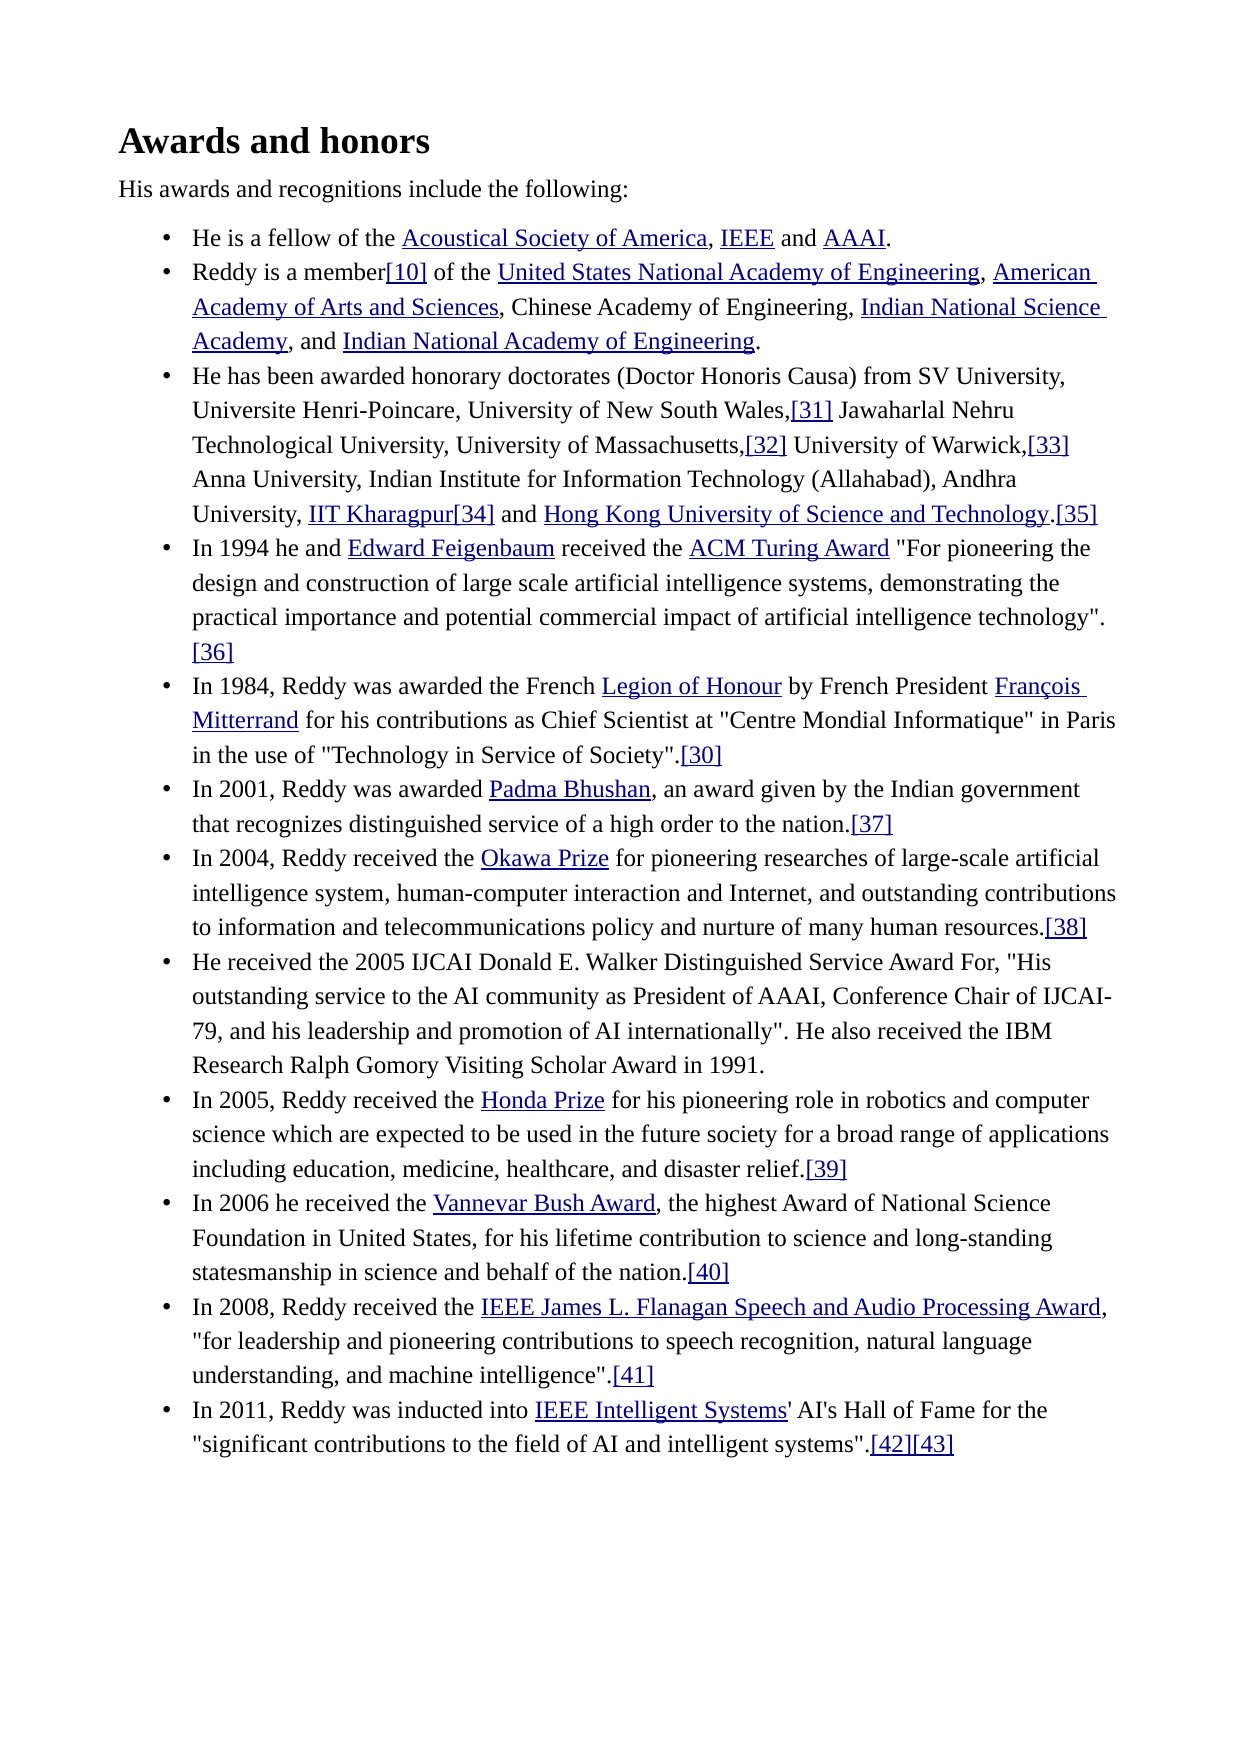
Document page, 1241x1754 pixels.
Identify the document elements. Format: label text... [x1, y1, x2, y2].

list He has been awarded honorary doctorates (Doctor Honoris Causa) from SV University, Universite Henri-Poincare, University of New South Wales,[31] Jawaharlal Nehru Technological University, University of Massachusetts,[32] University of Warwick,[33] Anna University, Indian Institute for Information Technology (Allahabad), Andhra University, IIT Kharagpur[34] and Hong Kong University of Science and Technology.[35] [162, 361, 1122, 527]
list He received the 2005 IJCAI Donald E. Walker Distinguished Service Award For, "His outstanding service to the AI community as President of AAAI, Conference Chair of IJCAI-79, and his leadership and promotion of AI internationally". He also received the IBM Research Ralph Gomory Visiting Scholar Award in 1991. [162, 947, 1122, 1079]
list He is a fellow of the Acoustical Society of America, IEEE and AAAI. [162, 223, 1122, 252]
list In 1994 he and Edward Feigenbaum received the ACM Turing Award "For pioneering the design and construction of large scale artificial intelligence systems, demonstrating the practical importance and potential commercial impact of artificial intelligence technology".[36] [162, 533, 1122, 665]
subtitle Awards and honors [118, 118, 1122, 161]
list In 2011, Reddy was inducted into IEEE Intelligent Systems' AI's Hall of Fame for the "significant contributions to the field of AI and intelligent systems".[42][43] [162, 1395, 1122, 1458]
list In 2006 he received the Vannevar Bush Award, the highest Award of National Science Foundation in United States, for his lifetime contribution to science and long-standing statesmanship in science and behalf of the nation.[40] [162, 1188, 1122, 1286]
text His awards and recognitions include the following: [118, 174, 1122, 202]
list In 2005, Reddy received the Honda Prize for his pioneering role in robotics and computer science which are expected to be used in the future society for a broad range of applications including education, medicine, healthcare, and disaster relief.[39] [162, 1085, 1122, 1182]
list Reddy is a member[10] of the United States National Academy of Engineering, American Academy of Arts and Sciences, Chinese Academy of Engineering, Indian National Science Academy, and Indian National Academy of Engineering. [162, 257, 1122, 355]
list In 2008, Reddy received the IEEE James L. Flanagan Speech and Audio Processing Award, "for leadership and pioneering contributions to speech recognition, natural language understanding, and machine intelligence".[41] [162, 1292, 1122, 1389]
list In 2004, Reddy received the Okawa Prize for pioneering researches of large-scale artificial intelligence system, human-computer interaction and Internet, and outstanding contributions to information and telecommunications policy and nurture of many human resources.[38] [162, 843, 1122, 941]
list In 1984, Reddy was awarded the French Legion of Honour by French President François Mitterrand for his contributions as Chief Scientist at "Centre Mondial Informatique" in Paris in the use of "Technology in Service of Society".[30] [162, 671, 1122, 769]
list In 2001, Reddy was awarded Padma Bhushan, an award given by the Indian government that recognizes distinguished service of a high order to the nation.[37] [162, 774, 1122, 838]
